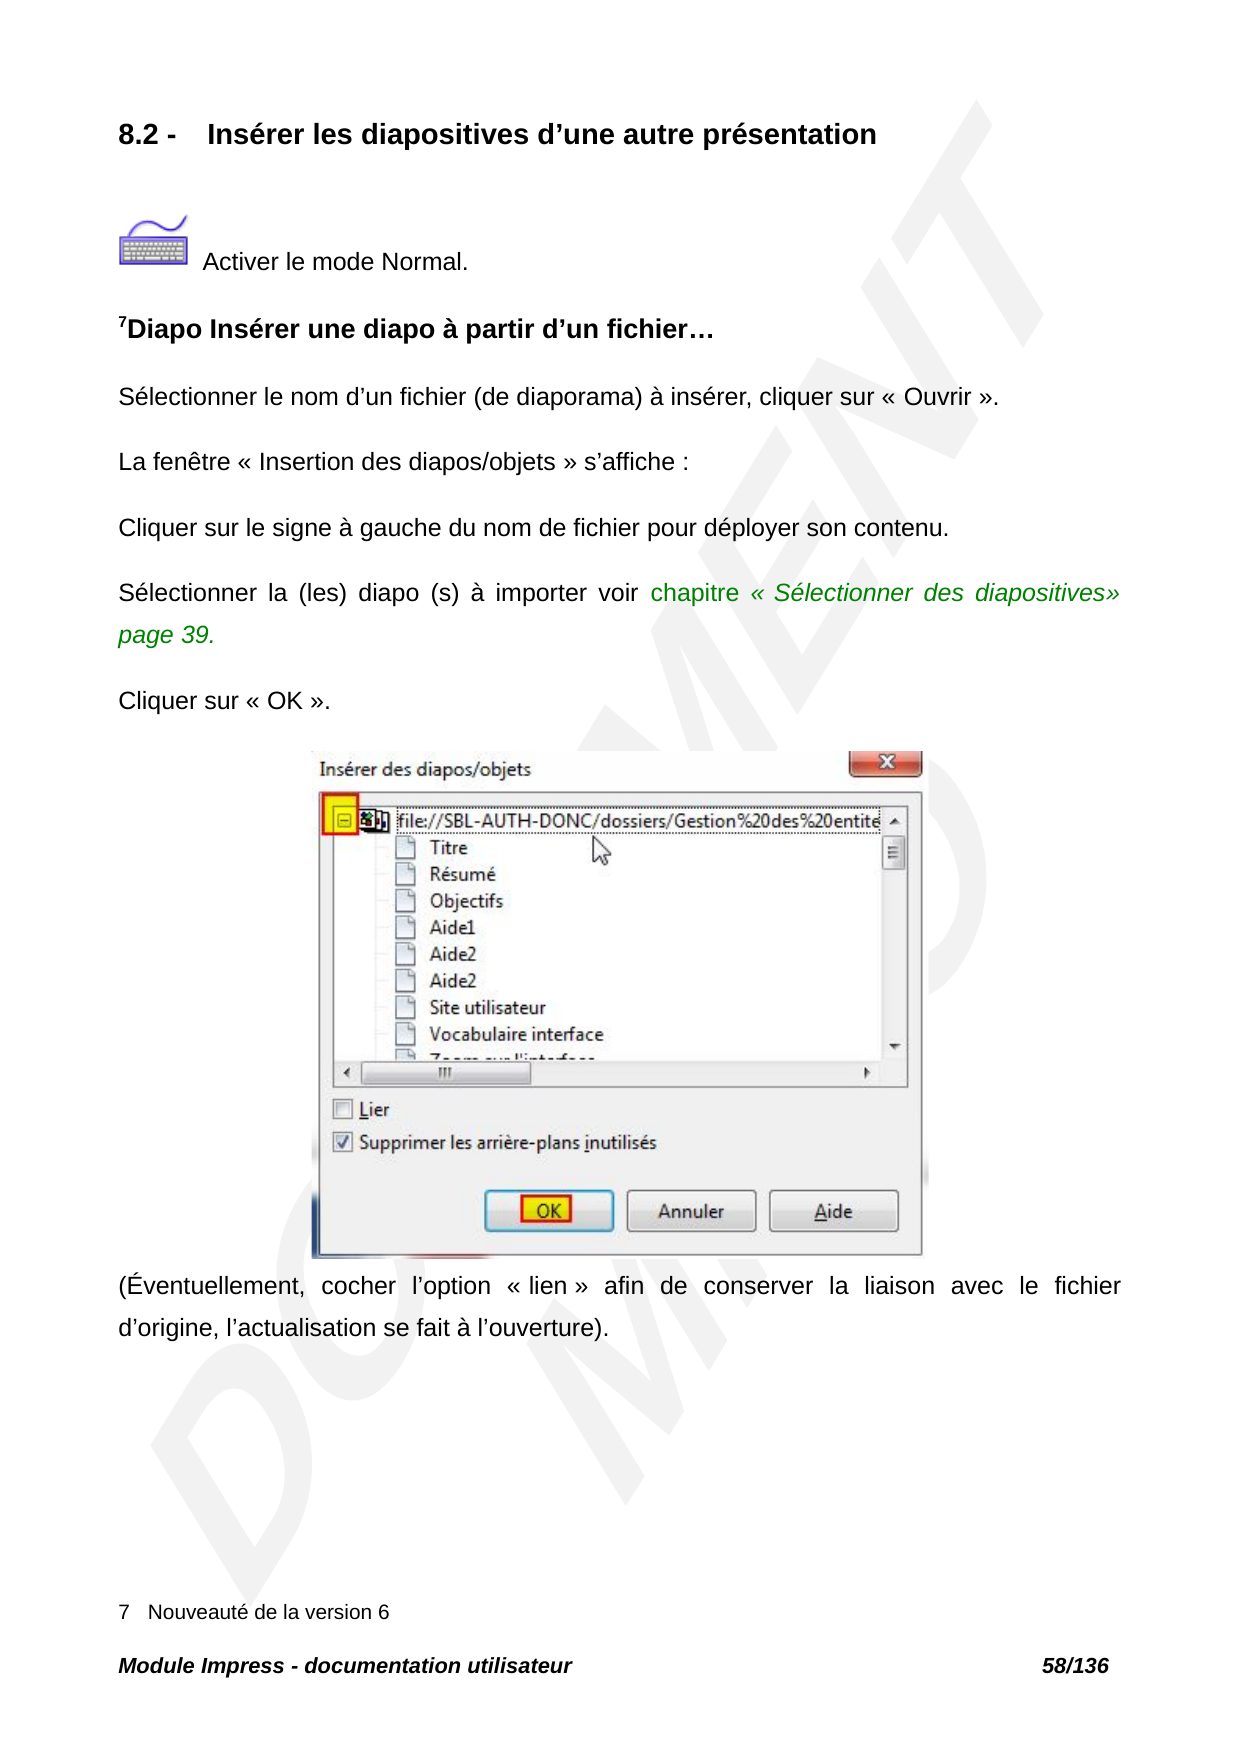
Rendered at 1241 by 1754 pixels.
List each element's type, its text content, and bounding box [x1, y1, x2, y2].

text Sélectionner la (les) diapo (s) à importer voir chapitre « Sélectionner des diapositives» page 39. [118, 579, 1122, 649]
text Activer le mode Normal. [191, 248, 1122, 276]
text La fenêtre « Insertion des diapos/objets » s’affiche : [118, 448, 1122, 476]
picture [311, 751, 929, 1259]
text Sélectionner le nom d’un fichier (de diaporama) à insérer, cliquer sur « Ouvrir ». [118, 383, 1122, 411]
text Diapo Insérer une diapo à partir d’un fichier… [118, 313, 1122, 344]
text Cliquer sur le signe à gauche du nom de fichier pour déployer son contenu. [118, 514, 1122, 542]
text Cliquer sur « OK ». [118, 687, 1122, 714]
text (Éventuellement, cocher l’option « lien » afin de conserver la liaison avec le fichier d’origine, l’actualisation se fait à l’ouverture). [118, 752, 1122, 1342]
picture [115, 204, 191, 279]
text Nouveauté de la version 6 [118, 1601, 1122, 1624]
subtitle Insérer les diapositives d’une autre présentation [118, 118, 1122, 151]
